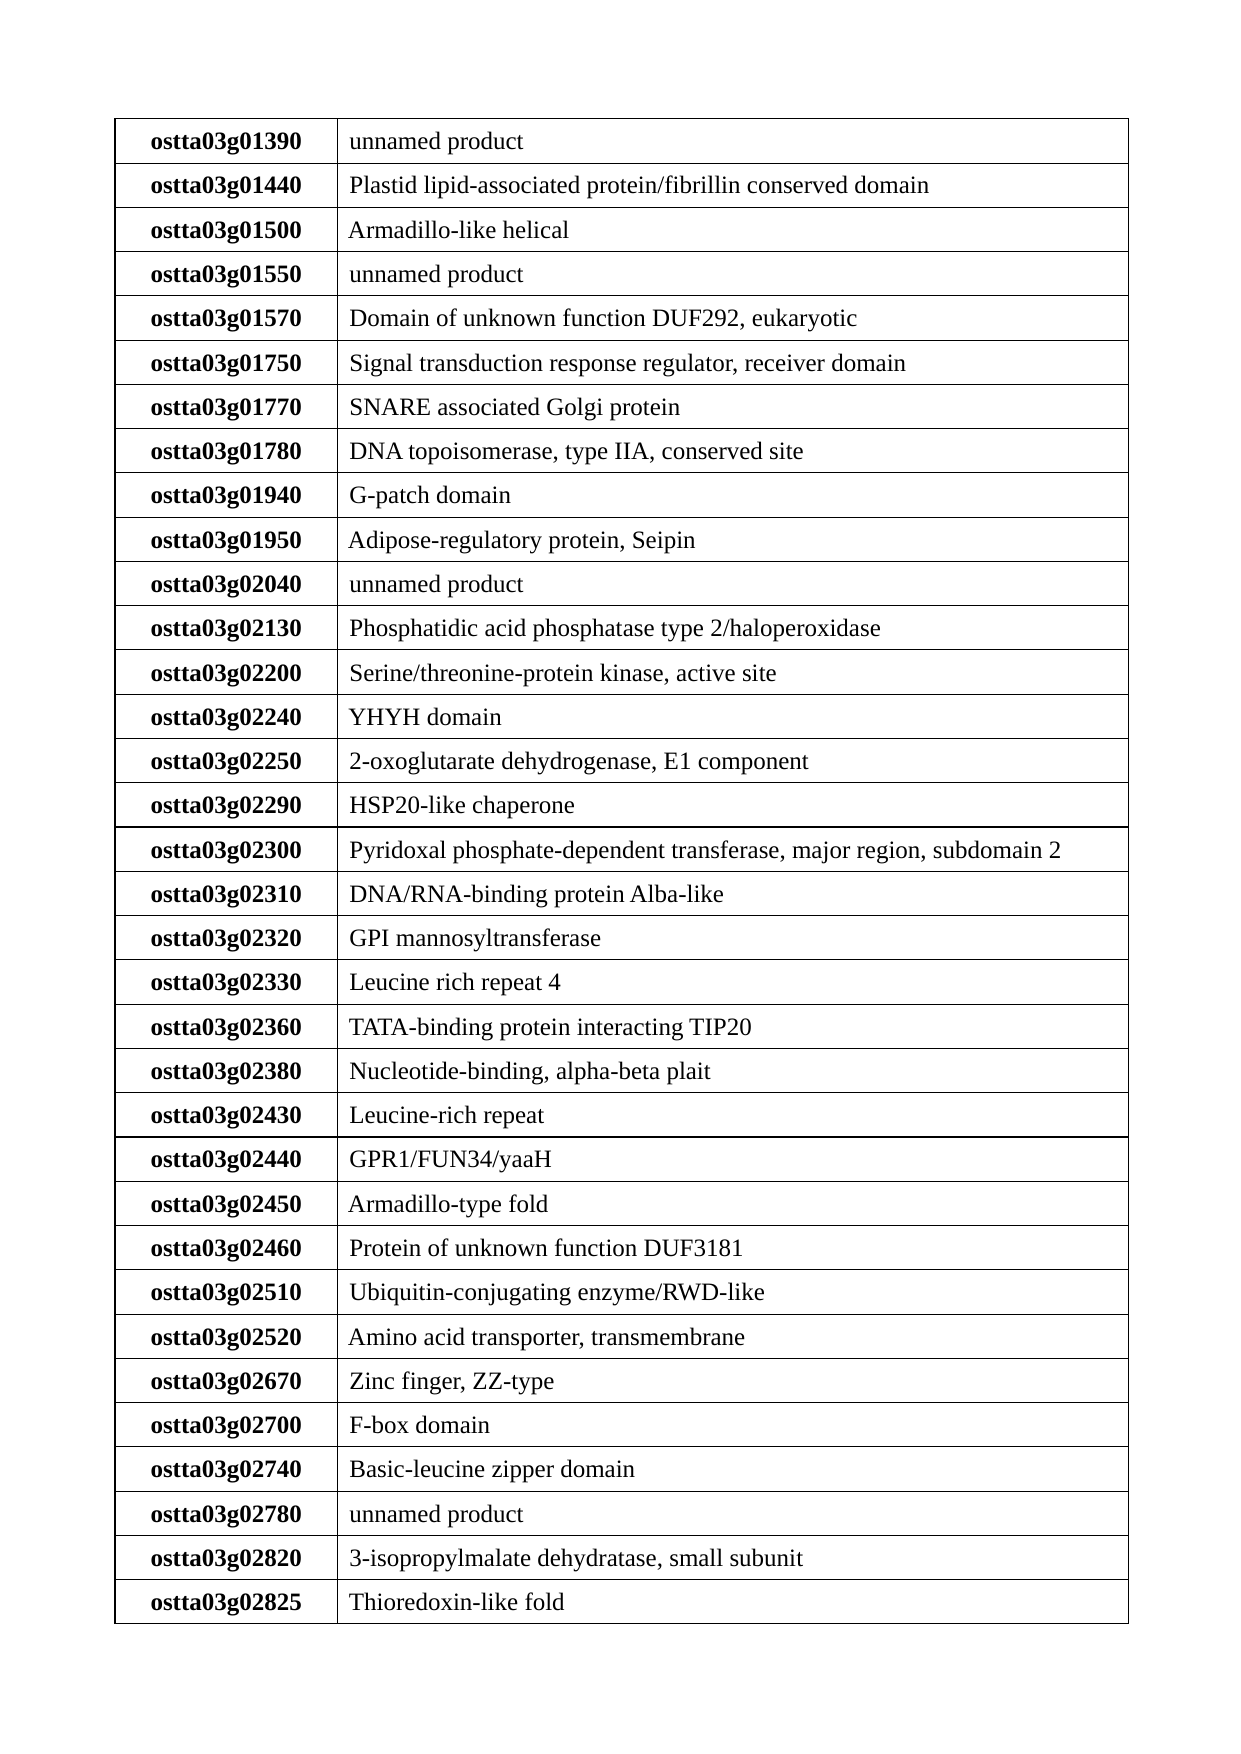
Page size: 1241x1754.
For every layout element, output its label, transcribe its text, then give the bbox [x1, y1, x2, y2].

table_cell Armadillo-like helical [338, 208, 1128, 251]
table_cell Ubiquitin-conjugating enzyme/RWD-like [338, 1270, 1128, 1313]
table_cell ostta03g02040 [116, 562, 337, 605]
table_cell GPR1/FUN34/yaaH [338, 1138, 1128, 1181]
table_cell [1129, 517, 1240, 561]
table_cell ostta03g02200 [116, 650, 337, 694]
table_cell [1129, 1579, 1240, 1623]
table_cell [1129, 782, 1240, 826]
table_cell [1129, 428, 1240, 472]
table_cell ostta03g02520 [116, 1315, 337, 1358]
table_cell [1129, 472, 1240, 517]
table_cell ostta03g02450 [116, 1182, 337, 1225]
table_cell ostta03g02360 [116, 1005, 337, 1048]
table_cell [1129, 1535, 1240, 1579]
table_cell Phosphatidic acid phosphatase type 2/haloperoxidase [338, 606, 1128, 649]
table_cell ostta03g02240 [116, 695, 337, 738]
table_cell GPI mannosyltransferase [338, 916, 1128, 959]
table_cell ostta03g02290 [116, 783, 337, 826]
table_cell ostta03g02130 [116, 606, 337, 649]
table_cell [1129, 163, 1240, 207]
table_cell ostta03g02820 [116, 1536, 337, 1579]
table_cell DNA/RNA-binding protein Alba-like [338, 872, 1128, 915]
table_cell Leucine-rich repeat [338, 1093, 1128, 1136]
table_cell [1129, 826, 1240, 871]
table_cell ostta03g02250 [116, 739, 337, 782]
table_cell ostta03g02430 [116, 1093, 337, 1136]
table_cell [1129, 1181, 1240, 1225]
table_cell ostta03g01780 [116, 429, 337, 472]
table_cell unnamed product [338, 252, 1128, 295]
table_cell G-patch domain [338, 473, 1128, 517]
table_cell Serine/threonine-protein kinase, active site [338, 650, 1128, 694]
table_cell ostta03g01550 [116, 252, 337, 295]
table_cell [1129, 1092, 1240, 1136]
table_cell DNA topoisomerase, type IIA, conserved site [338, 429, 1128, 472]
table_cell Amino acid transporter, transmembrane [338, 1315, 1128, 1358]
table_cell Leucine rich repeat 4 [338, 960, 1128, 1003]
table_cell Domain of unknown function DUF292, eukaryotic [338, 296, 1128, 339]
table_cell ostta03g01940 [116, 473, 337, 517]
table_cell ostta03g02740 [116, 1447, 337, 1491]
table_cell [1129, 1004, 1240, 1048]
table_cell unnamed product [338, 119, 1128, 162]
table_cell [1129, 384, 1240, 428]
table_cell [1129, 1358, 1240, 1402]
table_cell ostta03g01500 [116, 208, 337, 251]
table_cell ostta03g02320 [116, 916, 337, 959]
table_cell [1129, 561, 1240, 605]
table_cell Basic-leucine zipper domain [338, 1447, 1128, 1491]
table_cell [1129, 871, 1240, 915]
table_cell ostta03g02670 [116, 1359, 337, 1402]
table_cell ostta03g02780 [116, 1492, 337, 1535]
table_cell ostta03g02825 [116, 1580, 337, 1623]
table_cell ostta03g02300 [116, 828, 337, 871]
table_cell [1129, 1491, 1240, 1535]
table_cell [1129, 118, 1240, 162]
table_cell TATA-binding protein interacting TIP20 [338, 1005, 1128, 1048]
table_cell [1129, 1048, 1240, 1092]
table_cell ostta03g02330 [116, 960, 337, 1003]
table_cell [1129, 649, 1240, 694]
table_cell ostta03g02700 [116, 1403, 337, 1446]
table_cell [1129, 1314, 1240, 1358]
table_cell [1129, 1269, 1240, 1313]
table_cell ostta03g01770 [116, 385, 337, 428]
table_cell 3-isopropylmalate dehydratase, small subunit [338, 1536, 1128, 1579]
table_cell [1129, 295, 1240, 339]
table_cell [1129, 251, 1240, 295]
table_cell ostta03g01440 [116, 164, 337, 207]
table_cell ostta03g02440 [116, 1138, 337, 1181]
table_cell Signal transduction response regulator, receiver domain [338, 341, 1128, 384]
table_cell YHYH domain [338, 695, 1128, 738]
table_cell ostta03g01390 [116, 119, 337, 162]
table_cell ostta03g01750 [116, 341, 337, 384]
table_cell Zinc finger, ZZ-type [338, 1359, 1128, 1402]
table_cell ostta03g01950 [116, 518, 337, 561]
table_cell [1129, 694, 1240, 738]
table_cell Armadillo-type fold [338, 1182, 1128, 1225]
table_cell Thioredoxin-like fold [338, 1580, 1128, 1623]
table_cell [1129, 738, 1240, 782]
table_cell ostta03g01570 [116, 296, 337, 339]
table_cell unnamed product [338, 562, 1128, 605]
table_cell [1129, 207, 1240, 251]
table_cell HSP20-like chaperone [338, 783, 1128, 826]
table_cell Pyridoxal phosphate-dependent transferase, major region, subdomain 2 [338, 828, 1128, 871]
table_cell [1129, 1225, 1240, 1269]
table_cell F-box domain [338, 1403, 1128, 1446]
table_cell Protein of unknown function DUF3181 [338, 1226, 1128, 1269]
table_cell [1129, 959, 1240, 1003]
table_cell ostta03g02380 [116, 1049, 337, 1092]
table_cell [1129, 605, 1240, 649]
table_cell ostta03g02310 [116, 872, 337, 915]
table_cell [1129, 915, 1240, 959]
table_cell SNARE associated Golgi protein [338, 385, 1128, 428]
table_cell [1129, 1402, 1240, 1446]
table_cell ostta03g02460 [116, 1226, 337, 1269]
table_cell Plastid lipid-associated protein/fibrillin conserved domain [338, 164, 1128, 207]
table_cell [1129, 1446, 1240, 1491]
table_cell Adipose-regulatory protein, Seipin [338, 518, 1128, 561]
table_cell 2-oxoglutarate dehydrogenase, E1 component [338, 739, 1128, 782]
table_cell Nucleotide-binding, alpha-beta plait [338, 1049, 1128, 1092]
table_cell [1129, 340, 1240, 384]
table_cell [1129, 1136, 1240, 1181]
table_cell unnamed product [338, 1492, 1128, 1535]
table_cell ostta03g02510 [116, 1270, 337, 1313]
